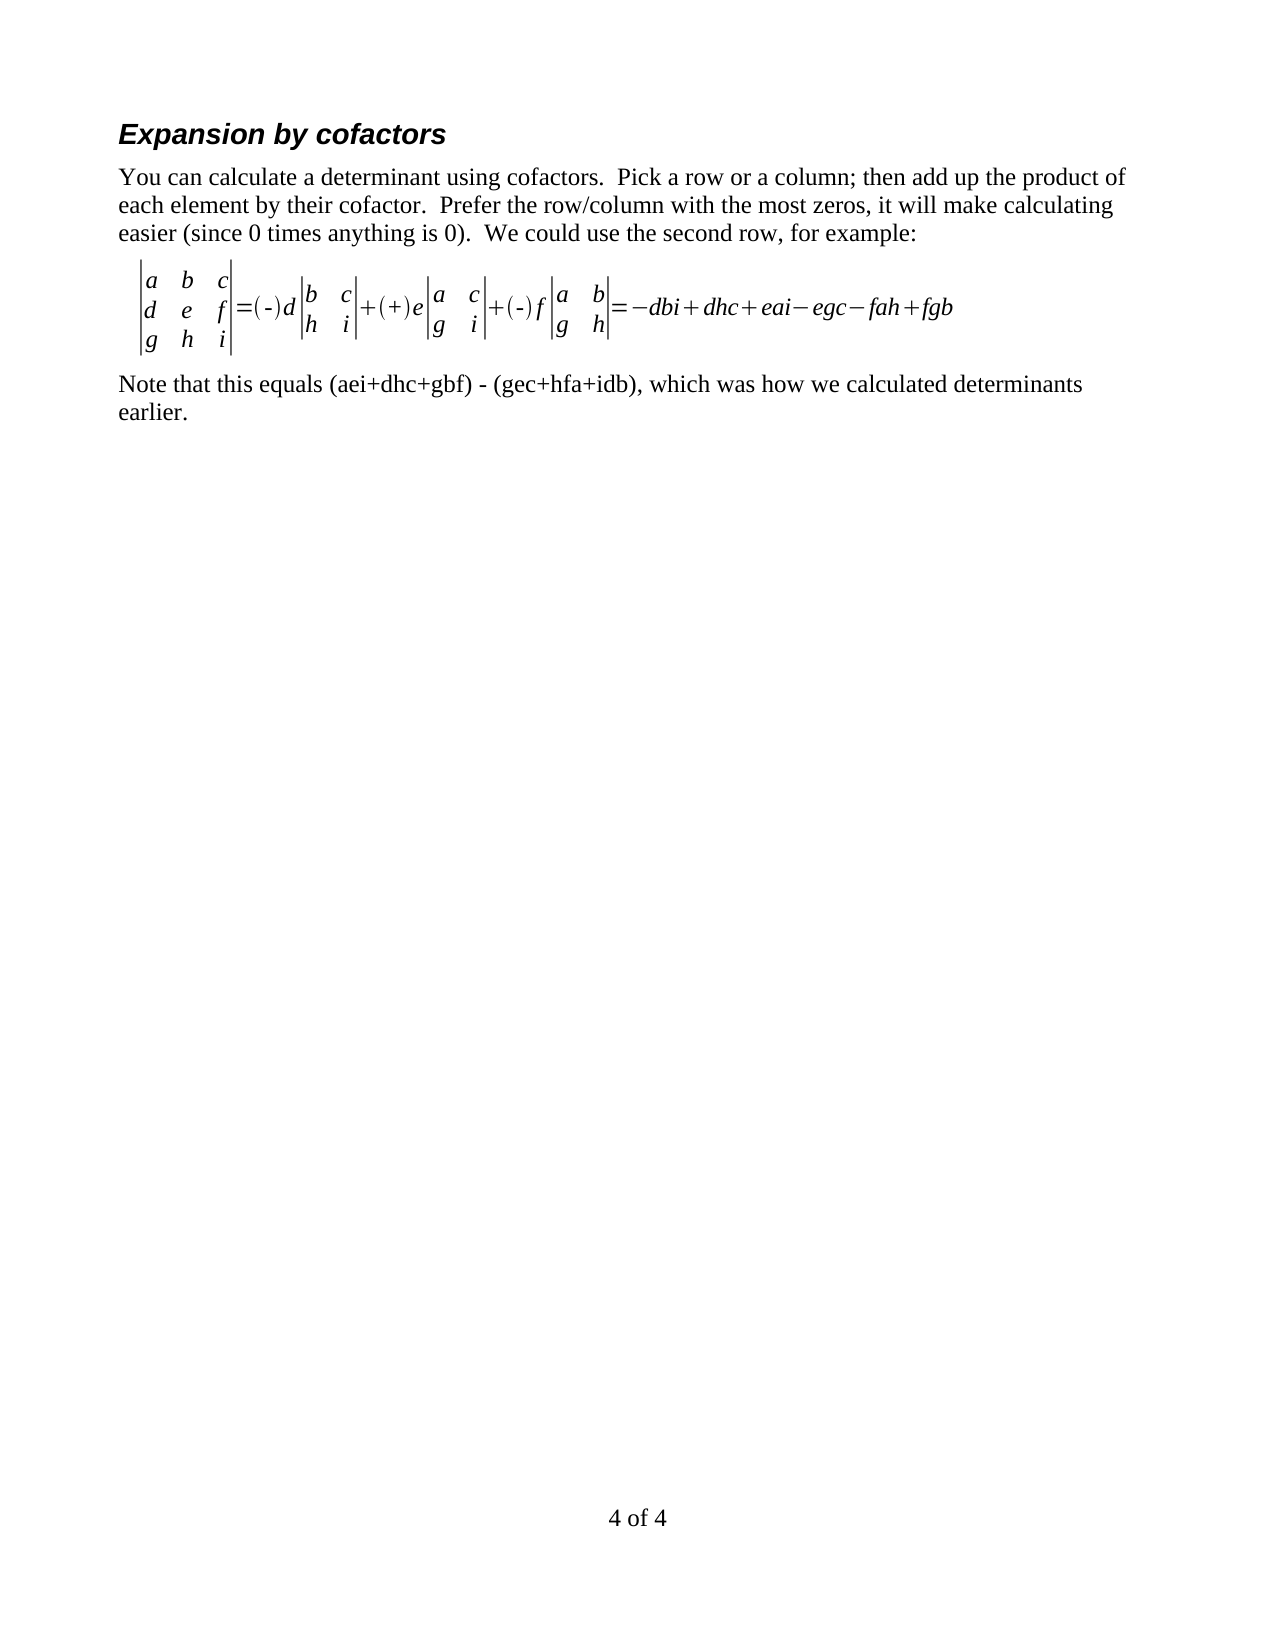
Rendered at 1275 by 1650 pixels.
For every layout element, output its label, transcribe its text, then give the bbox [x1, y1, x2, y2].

subtitle Expansion by cofactors [118, 118, 1157, 151]
text Note that this equals (aei+dhc+gbf) - (gec+hfa+idb), which was how we calculated determinants earlier. [118, 370, 1157, 425]
text You can calculate a determinant using cofactors. Pick a row or a column; then add up the product of each element by their cofactor. Prefer the row/column with the most zeros, it will make calculating easier (since 0 times anything is 0). We could use the second row, for example: [118, 163, 1157, 246]
